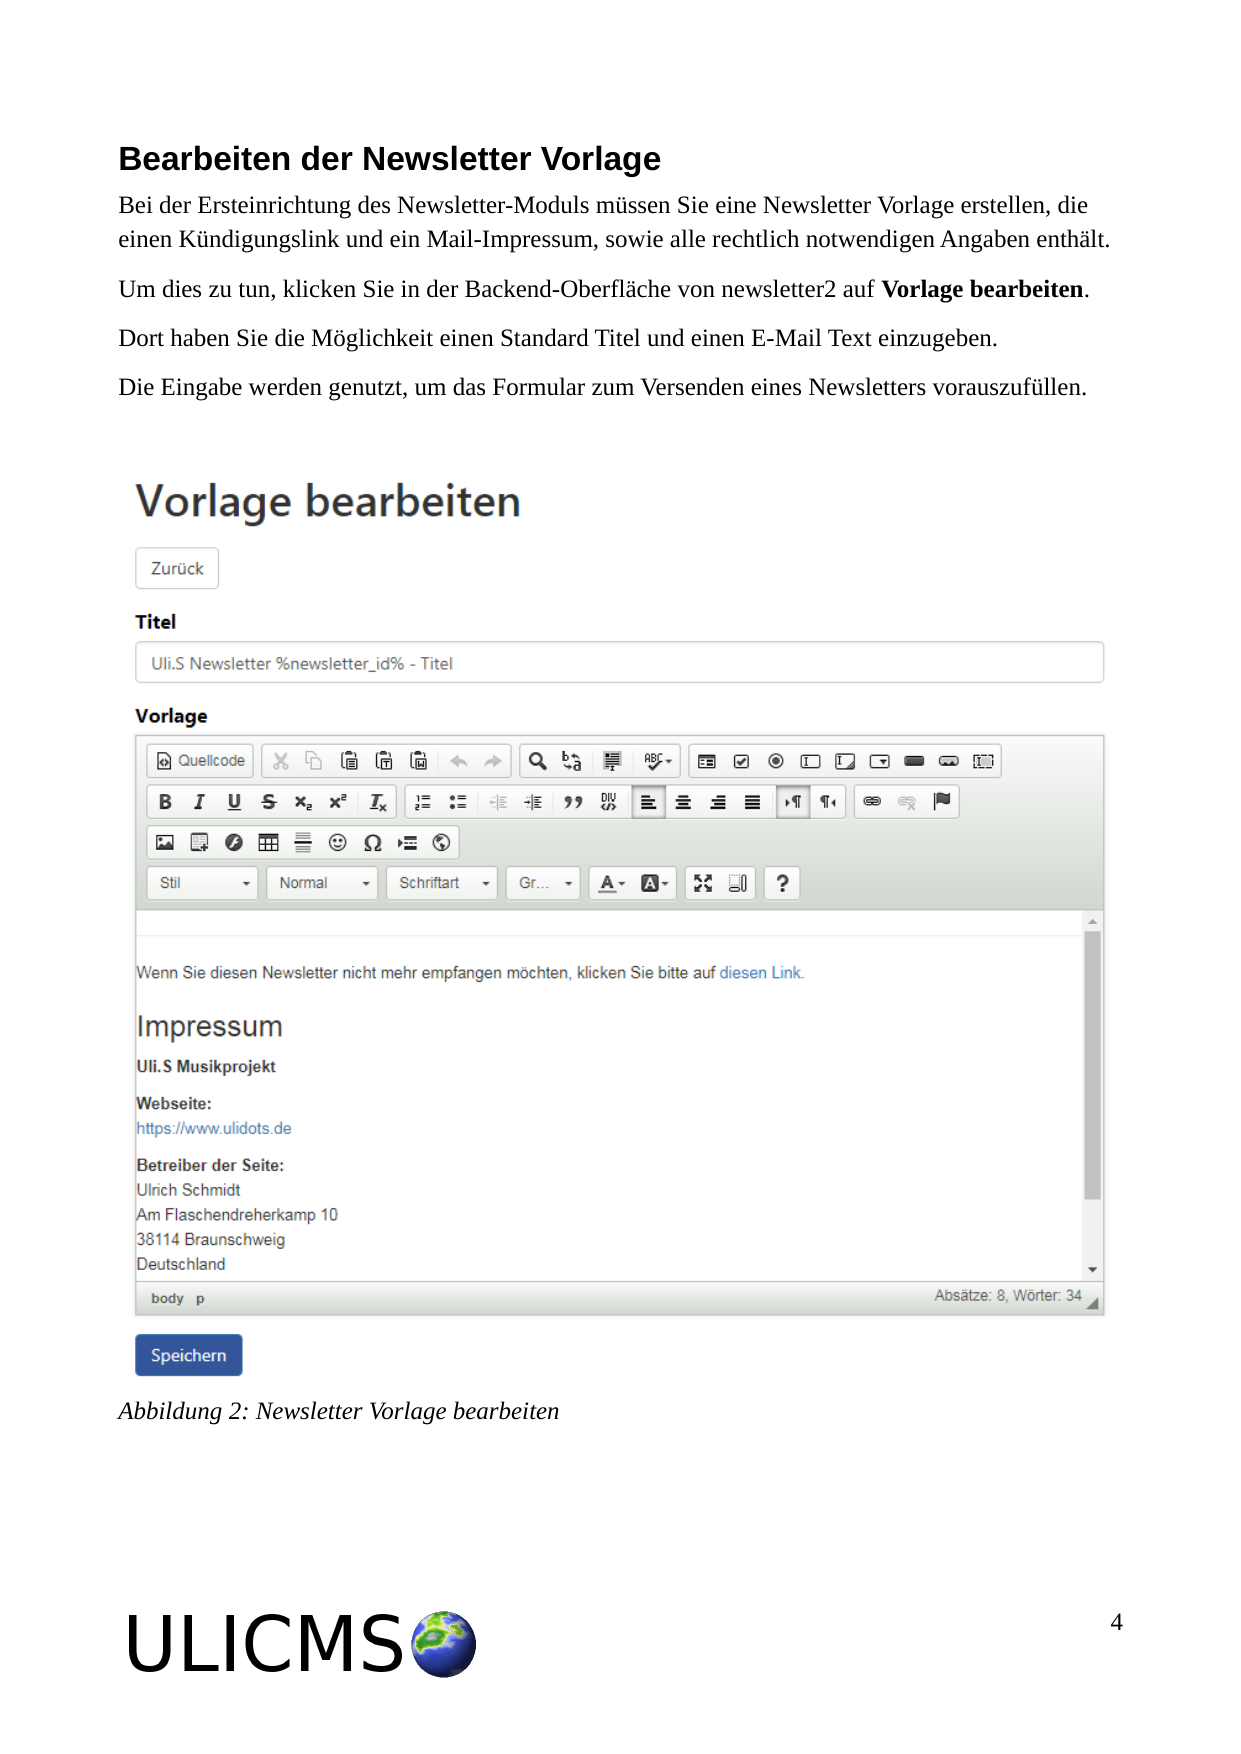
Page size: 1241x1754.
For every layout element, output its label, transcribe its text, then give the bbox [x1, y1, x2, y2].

text Dort haben Sie die Möglichkeit einen Standard Titel und einen E-Mail Text einzugeben. [118, 323, 1123, 351]
text Abbildung 2: Newsletter Vorlage bearbeiten [118, 1391, 1123, 1425]
picture [118, 1607, 479, 1681]
text Um dies zu tun, klicken Sie in der Backend-Oberfläche von newsletter2 auf Vorlage bearbeiten. [118, 274, 1123, 302]
text Die Eingabe werden genutzt, um das Formular zum Versenden eines Newsletters vorauszufüllen. [118, 372, 1123, 435]
subtitle Bearbeiten der Newsletter Vorlage [118, 139, 1123, 178]
picture [118, 467, 1123, 1391]
text Bei der Ersteinrichtung des Newsletter-Moduls müssen Sie eine Newsletter Vorlage erstellen, die einen Kündigungslink und ein Mail-Impressum, sowie alle rechtlich notwendigen Angaben enthält. [118, 190, 1123, 253]
